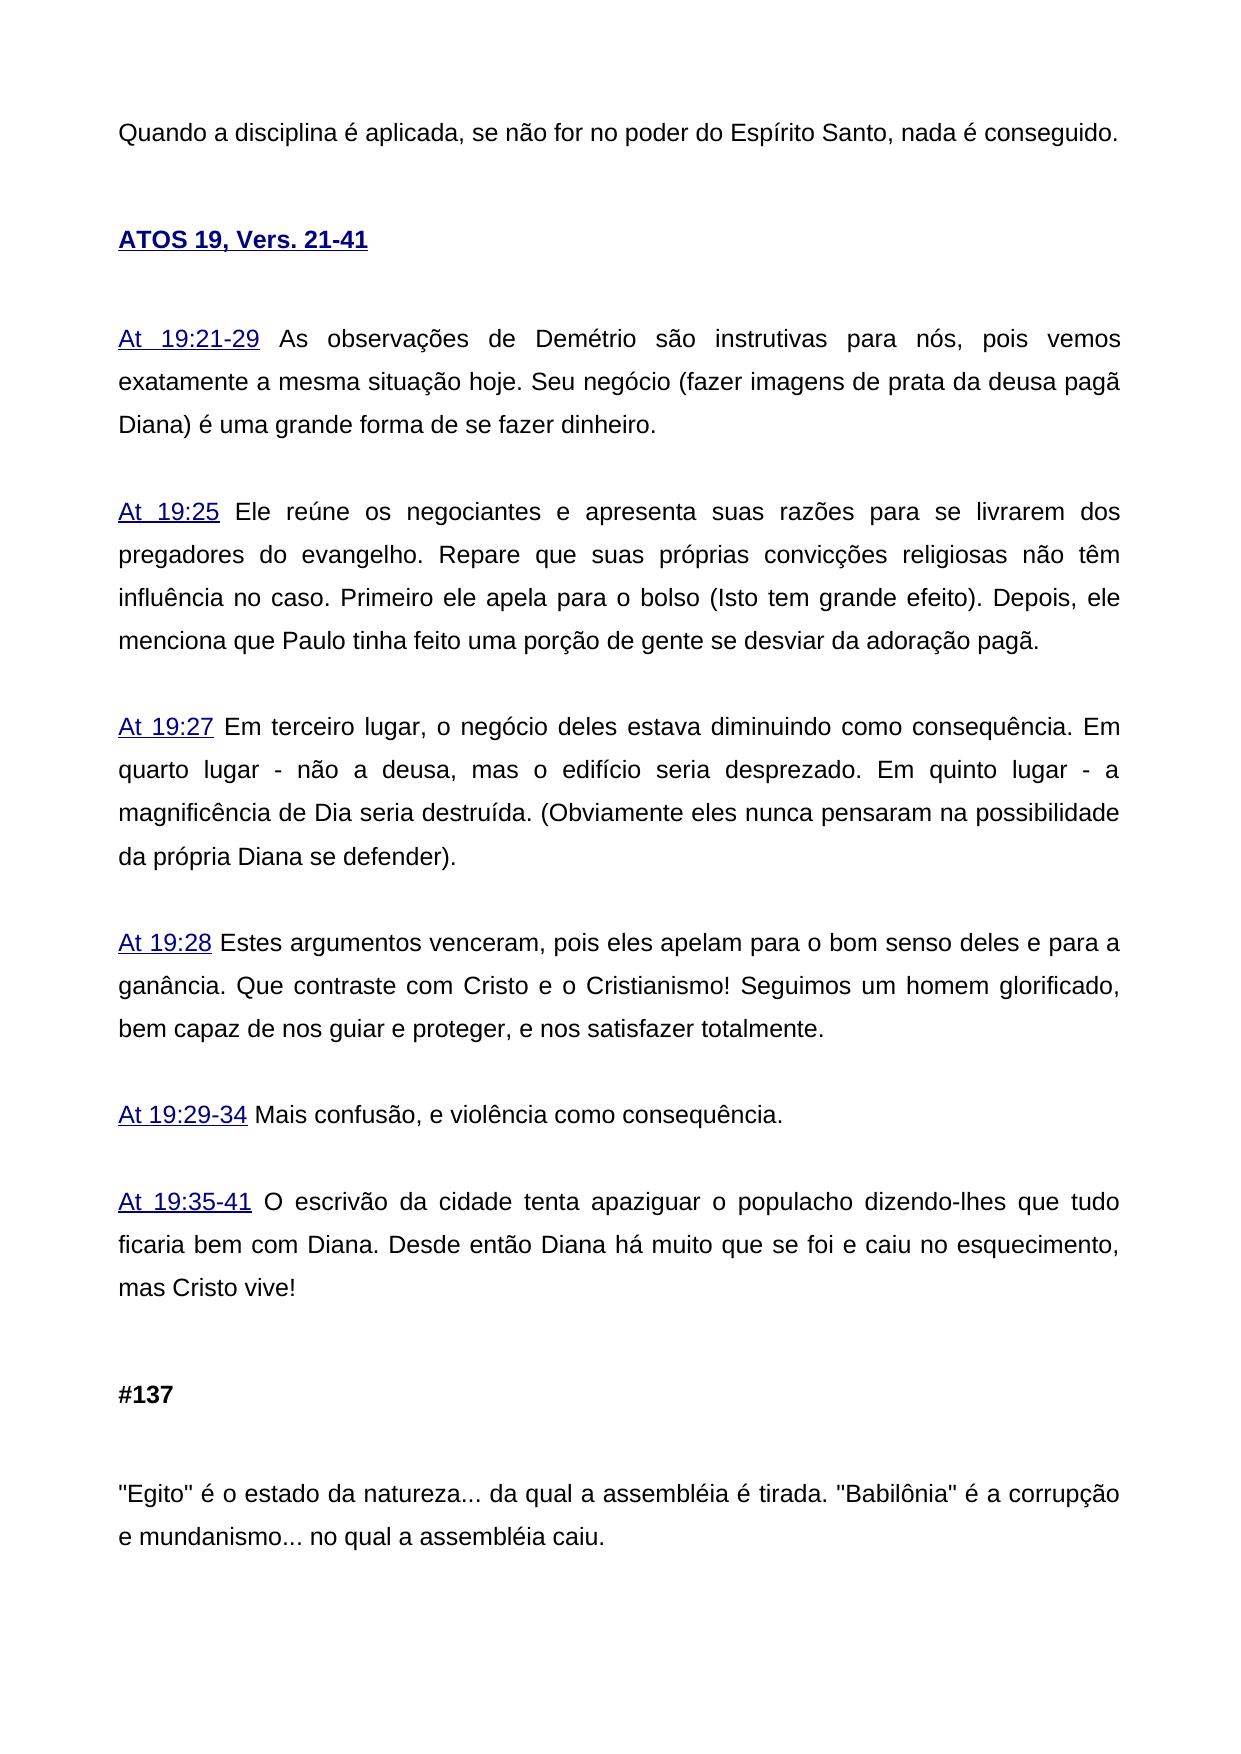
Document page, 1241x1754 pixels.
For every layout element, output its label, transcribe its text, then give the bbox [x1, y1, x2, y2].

text At 19:27 Em terceiro lugar, o negócio deles estava diminuindo como consequência. Em quarto lugar - não a deusa, mas o edifício seria desprezado. Em quinto lugar - a magnificência de Dia seria destruída. (Obviamente eles nunca pensaram na possibilidade da própria Diana se defender). [118, 712, 1122, 870]
text "Egito" é o estado da natureza... da qual a assembléia é tirada. "Babilônia" é a corrupção e mundanismo... no qual a assembléia caiu. [118, 1478, 1122, 1550]
text At 19:25 Ele reúne os negociantes e apresenta suas razões para se livrarem dos pregadores do evangelho. Repare que suas próprias convicções religiosas não têm influência no caso. Primeiro ele apela para o bolso (Isto tem grande efeito). Depois, ele menciona que Paulo tinha feito uma porção de gente se desviar da adoração pagã. [118, 496, 1122, 654]
subtitle #137 [118, 1380, 1122, 1408]
text At 19:28 Estes argumentos venceram, pois eles apelam para o bom senso deles e para a ganância. Que contraste com Cristo e o Cristianismo! Seguimos um homem glorificado, bem capaz de nos guiar e proteger, e nos satisfazer totalmente. [118, 928, 1122, 1043]
text At 19:21-29 As observações de Demétrio são instrutivas para nós, pois vemos exatamente a mesma situação hoje. Seu negócio (fazer imagens de prata da deusa pagã Diana) é uma grande forma de se fazer dinheiro. [118, 324, 1122, 439]
text At 19:29-34 Mais confusão, e violência como consequência. [118, 1100, 1122, 1129]
subtitle ATOS 19, Vers. 21-41 [118, 225, 1122, 254]
text Quando a disciplina é aplicada, se não for no poder do Espírito Santo, nada é conseguido. [118, 118, 1122, 147]
text At 19:35-41 O escrivão da cidade tenta apaziguar o populacho dizendo-lhes que tudo ficaria bem com Diana. Desde então Diana há muito que se foi e caiu no esquecimento, mas Cristo vive! [118, 1186, 1122, 1301]
